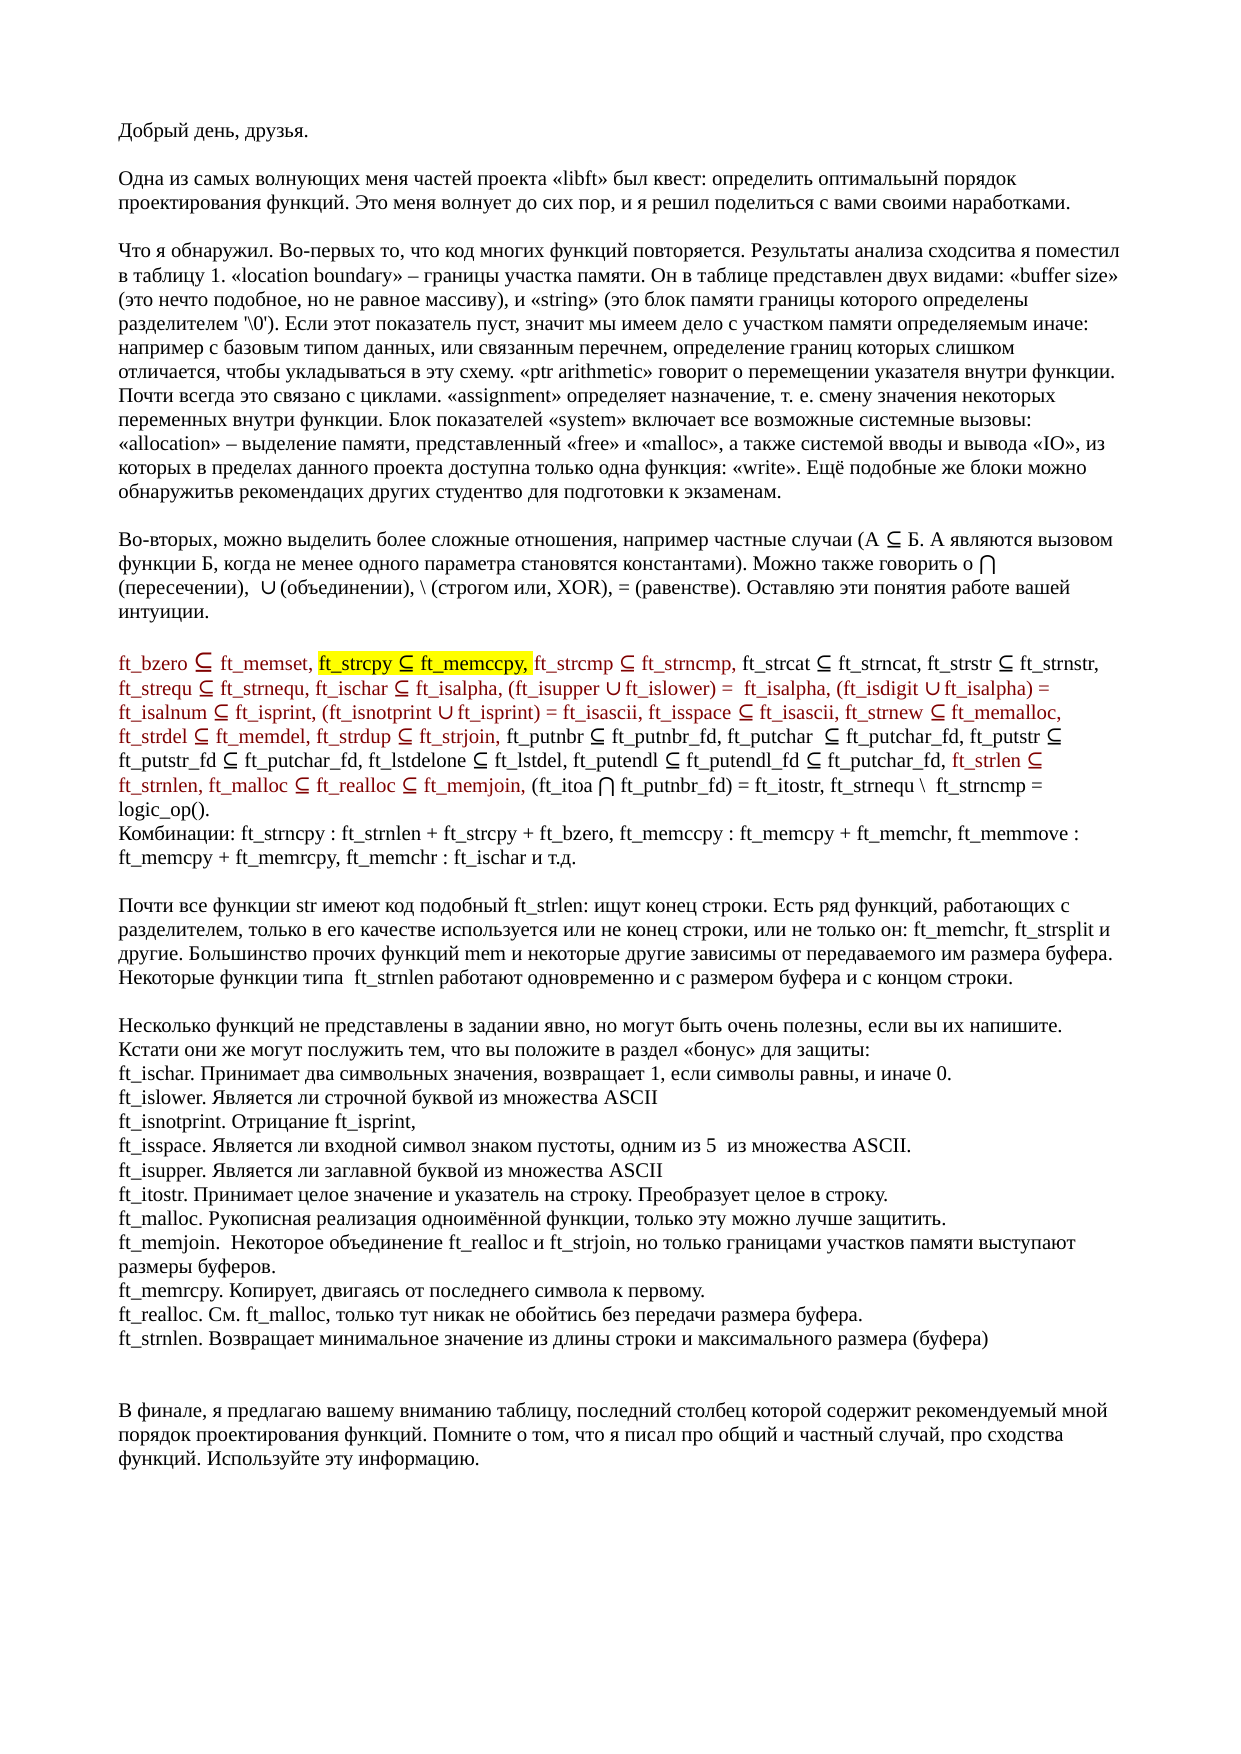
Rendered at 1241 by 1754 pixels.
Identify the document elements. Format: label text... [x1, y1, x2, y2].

text ft_isspace. Является ли входной символ знаком пустоты, одним из 5 из множества ASCII. [118, 1133, 1122, 1157]
text Что я обнаружил. Во-первых то, что код многих функций повторяется. Результаты анализа сходситва я поместил в таблицу 1. «location boundary» – границы участка памяти. Он в таблице представлен двух видами: «buffer size» (это нечто подобное, но не равное массиву), и «string» (это блок памяти границы которого определены разделителем '\0'). Если этот показатель пуст, значит мы имеем дело с участком памяти определяемым иначе: например с базовым типом данных, или связанным перечнем, определение границ которых слишком отличается, чтобы укладываться в эту схему. «ptr arithmetic» говорит о перемещении указателя внутри функции. Почти всегда это связано с циклами. «assignment» определяет назначение, т. е. смену значения некоторых переменных внутри функции. Блок показателей «system» включает все возможные системные вызовы: «allocation» – выделение памяти, представленный «free» и «malloc», а также системой вводы и вывода «IO», из которых в пределах данного проекта доступна только одна функция: «write». Ещё подобные же блоки можно обнаружитьв рекомендацих других студентво для подготовки к экзаменам. [118, 238, 1122, 503]
text Несколько функций не представлены в задании явно, но могут быть очень полезны, если вы их напишите. Кстати они же могут послужить тем, что вы положите в раздел «бонус» для защиты: [118, 1013, 1122, 1061]
text ft_realloc. См. ft_malloc, только тут никак не обойтись без передачи размера буфера. [118, 1302, 1122, 1326]
text Почти все функции str имеют код подобный ft_strlen: ищут конец строки. Есть ряд функций, работающих с разделителем, только в его качестве используется или не конец строки, или не только он: ft_memchr, ft_strsplit и другие. Большинство прочих функций mem и некоторые другие зависимы от передаваемого им размера буфера. [118, 893, 1122, 965]
text В финале, я предлагаю вашему вниманию таблицу, последний столбец которой содержит рекомендуемый мной порядок проектирования функций. Помните о том, что я писал про общий и частный случай, про сходства функций. Используйте эту информацию. [118, 1398, 1122, 1470]
text Добрый день, друзья. [118, 118, 1122, 142]
text ft_malloc. Рукописная реализация одноимённой функции, только эту можно лучше защитить. [118, 1206, 1122, 1230]
text ft_memrcpy. Копирует, двигаясь от последнего символа к первому. [118, 1278, 1122, 1302]
text ft_islower. Является ли строчной буквой из множества ASCII [118, 1085, 1122, 1109]
text ft_memjoin. Некоторое объединение ft_realloc и ft_strjoin, но только границами участков памяти выступают размеры буферов. [118, 1230, 1122, 1278]
text Комбинации: ft_strncpy : ft_strnlen + ft_strcpy + ft_bzero, ft_memccpy : ft_memcpy + ft_memchr, ft_memmove : ft_memcpy + ft_memrcpy, ft_memchr : ft_ischar и т.д. [118, 821, 1122, 869]
text Одна из самых волнующих меня частей проекта «libft» был квест: определить оптимальынй порядок проектирования функций. Это меня волнует до сих пор, и я решил поделиться с вами своими наработками. [118, 166, 1122, 214]
text ft_itostr. Принимает целое значение и указатель на строку. Преобразует целое в строку. [118, 1182, 1122, 1206]
text ft_ischar. Принимает два символьных значения, возвращает 1, если символы равны, и иначе 0. [118, 1061, 1122, 1085]
text ft_isupper. Является ли заглавной буквой из множества ASCII [118, 1157, 1122, 1182]
text Некоторые функции типа ft_strnlen работают одновременно и с размером буфера и с концом строки. [118, 965, 1122, 989]
text ft_bzero ⊆ ft_memset, ft_strcpy ⊆ ft_memccpy, ft_strcmp ⊆ ft_strncmp, ft_strcat ⊆ ft_strncat, ft_strstr ⊆ ft_strnstr, ft_strequ ⊆ ft_strnequ, ft_ischar ⊆ ft_isalpha, (ft_isupper ∪ ft_islower) = ft_isalpha, (ft_isdigit ∪ ft_isalpha) = ft_isalnum ⊆ ft_isprint, (ft_isnotprint ∪ ft_isprint) = ft_isascii, ft_isspace ⊆ ft_isascii, ft_strnew ⊆ ft_memalloc, ft_strdel ⊆ ft_memdel, ft_strdup ⊆ ft_strjoin, ft_putnbr ⊆ ft_putnbr_fd, ft_putchar ⊆ ft_putchar_fd, ft_putstr ⊆ ft_putstr_fd ⊆ ft_putchar_fd, ft_lstdelone ⊆ ft_lstdel, ft_putendl ⊆ ft_putendl_fd ⊆ ft_putchar_fd, ft_strlen ⊆ ft_strnlen, ft_malloc ⊆ ft_realloc ⊆ ft_memjoin, (ft_itoa ⋂ ft_putnbr_fd) = ft_itostr, ft_strnequ \ ft_strncmp = logic_op(). [118, 647, 1122, 821]
text ft_strnlen. Возвращает минимальное значение из длины строки и максимального размера (буфера) [118, 1326, 1122, 1350]
text Во-вторых, можно выделить более сложные отношения, например частные случаи (А ⊆ Б. А являются вызовом функции Б, когда не менее одного параметра становятся константами). Можно также говорить о ⋂ (пересечении), ∪ (объединении), \ (строгом или, XOR), = (равенстве). Оставляю эти понятия работе вашей интуиции. [118, 527, 1122, 623]
text ft_isnotprint. Отрицание ft_isprint, [118, 1109, 1122, 1133]
